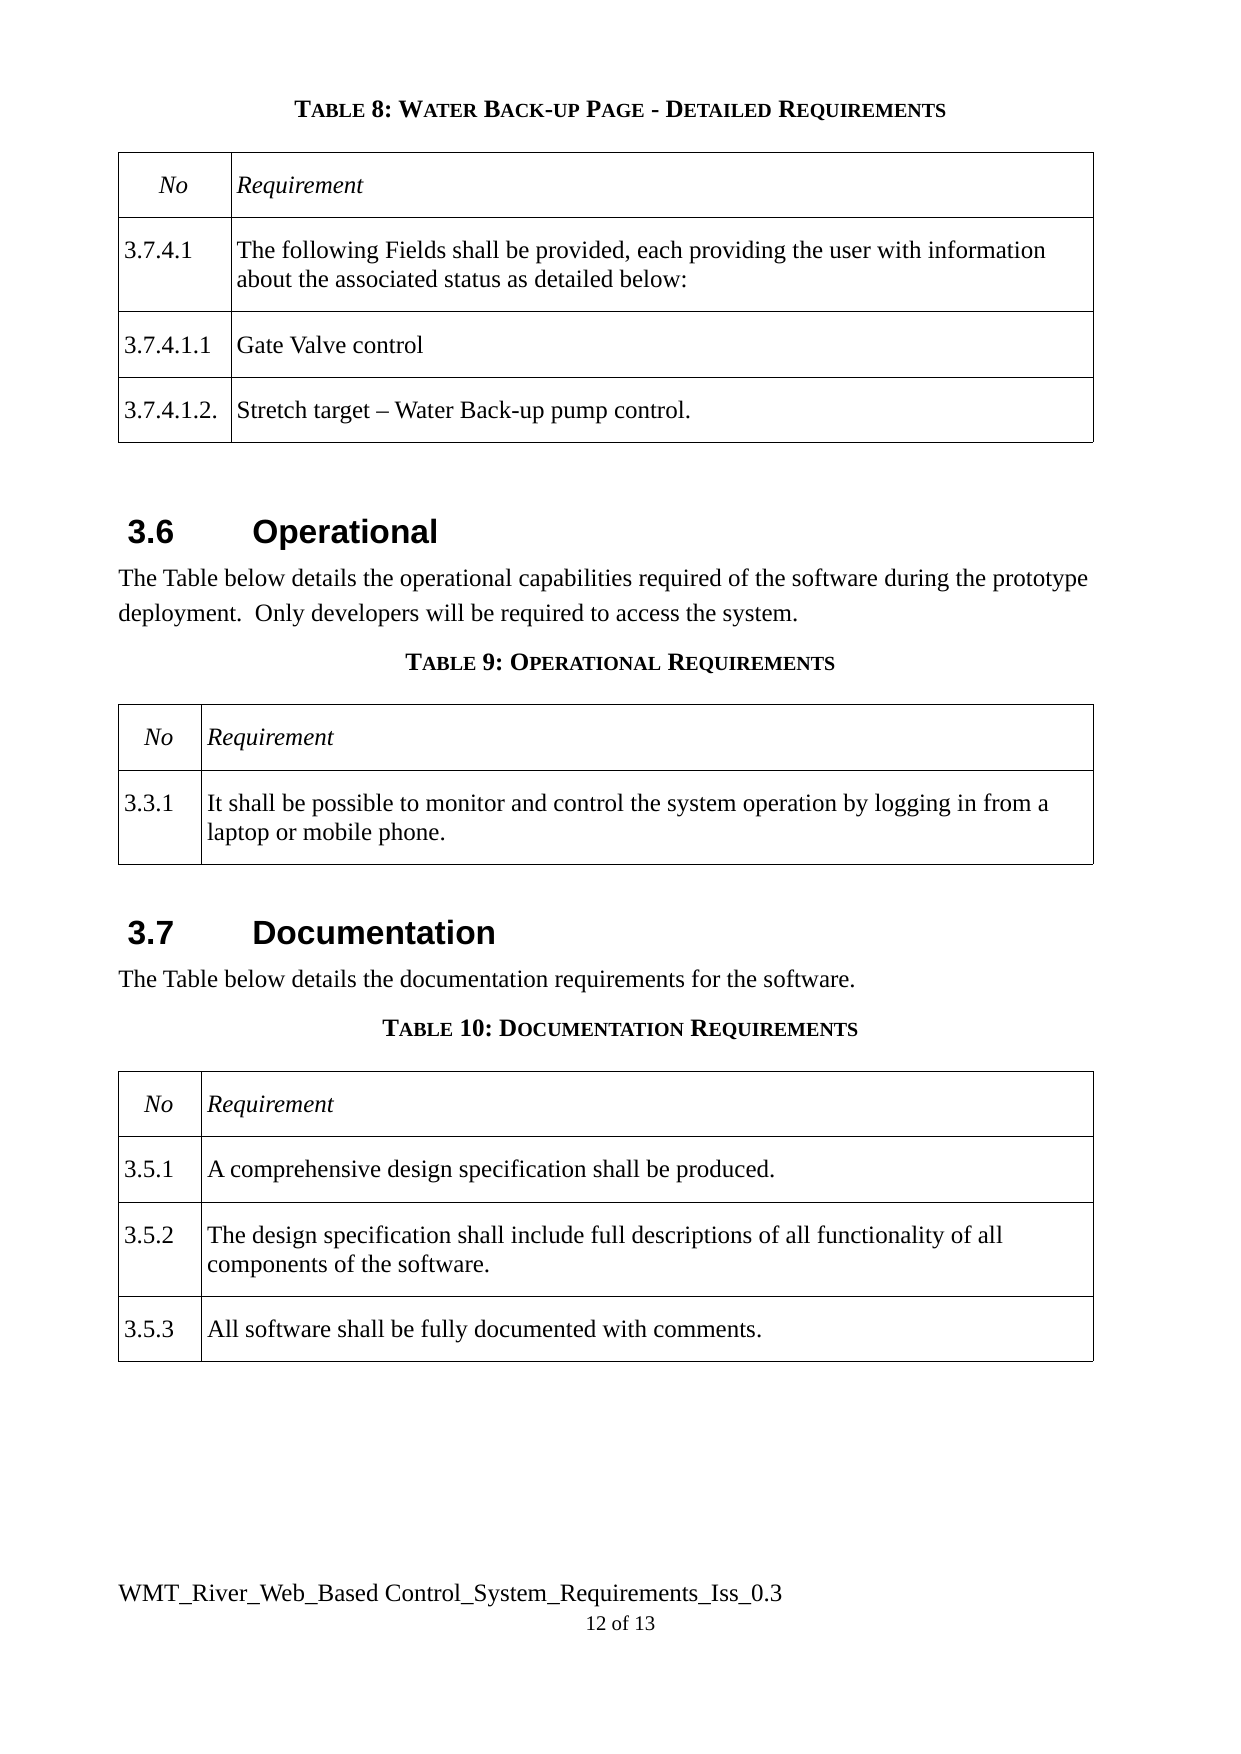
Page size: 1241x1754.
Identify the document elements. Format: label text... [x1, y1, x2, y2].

table_cell The design specification shall include full descriptions of all functionality of all components of the software. [202, 1203, 1093, 1296]
table_header No [119, 705, 201, 769]
table_cell 3.5.3 [119, 1297, 201, 1361]
table_header Requirement [202, 705, 1093, 769]
table_cell Gate Valve control [232, 312, 1093, 377]
table_cell 3.5.2 [119, 1203, 201, 1296]
text The Table below details the documentation requirements for the software. [118, 964, 1122, 993]
table_cell 3.7.4.1.1 [119, 312, 231, 377]
table_cell It shall be possible to monitor and control the system operation by logging in from a laptop or mobile phone. [202, 771, 1093, 863]
table_cell 3.7.4.1.2. [119, 378, 231, 442]
table_header Requirement [202, 1072, 1093, 1136]
table_cell Stretch target – Water Back-up pump control. [232, 378, 1093, 442]
table_header No [119, 153, 231, 217]
table_cell 3.5.1 [119, 1137, 201, 1202]
table_cell The following Fields shall be provided, each providing the user with information about the associated status as detailed below: [232, 218, 1093, 311]
table_cell 3.3.1 [119, 771, 201, 863]
subtitle Table 10: Documentation Requirements [118, 1013, 1122, 1042]
table_cell A comprehensive design specification shall be produced. [202, 1137, 1093, 1202]
table_cell All software shall be fully documented with comments. [202, 1297, 1093, 1361]
table_cell 3.7.4.1 [119, 218, 231, 311]
subtitle Table 8: Water Back-up Page - Detailed Requirements [118, 94, 1122, 123]
subtitle Operational [118, 512, 1122, 551]
text The Table below details the operational capabilities required of the software during the prototype deployment. Only developers will be required to access the system. [118, 563, 1122, 626]
subtitle Documentation [118, 913, 1122, 952]
table_header Requirement [232, 153, 1093, 217]
subtitle Table 9: Operational Requirements [118, 647, 1122, 675]
table_header No [119, 1072, 201, 1136]
